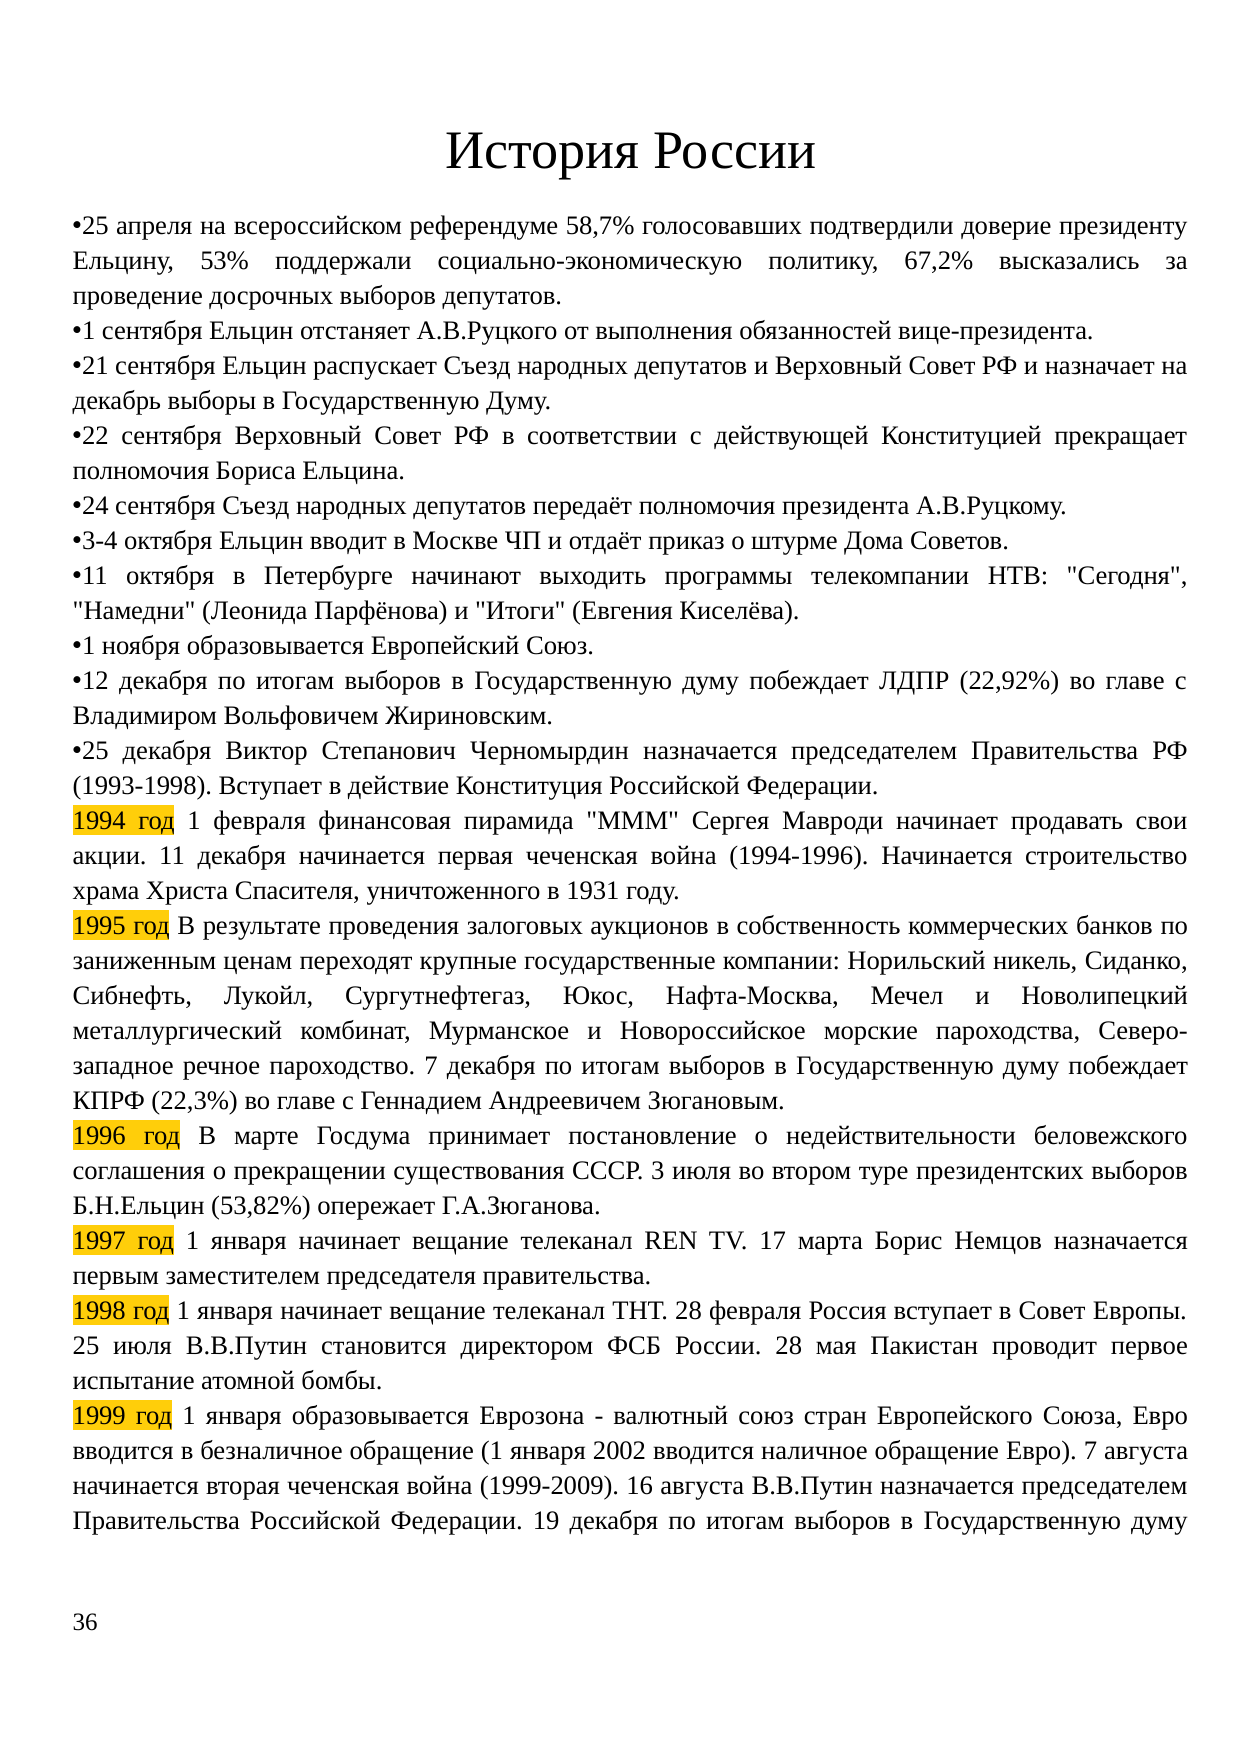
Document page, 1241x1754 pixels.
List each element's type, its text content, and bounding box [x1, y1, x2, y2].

text 1998 год 1 января начинает вещание телеканал ТНТ. 28 февраля Россия вступает в Совет Европы. 25 июля В.В.Путин становится директором ФСБ России. 28 мая Пакистан проводит первое испытание атомной бомбы. [72, 1295, 1189, 1395]
list 12 декабря по итогам выборов в Государственную думу побеждает ЛДПР (22,92%) во главе с Владимиром Вольфовичем Жириновским. [72, 665, 1189, 730]
list 25 декабря Виктор Степанович Черномырдин назначается председателем Правительства РФ (1993-1998). Вступает в действие Конституция Российской Федерации. [72, 735, 1189, 800]
text 1997 год 1 января начинает вещание телеканал REN TV. 17 марта Борис Немцов назначается первым заместителем председателя правительства. [72, 1225, 1189, 1290]
list 25 апреля на всероссийском референдуме 58,7% голосовавших подтвердили доверие президенту Ельцину, 53% поддержали социально-экономическую политику, 67,2% высказались за проведение досрочных выборов депутатов. [72, 210, 1189, 310]
list 11 октября в Петербурге начинают выходить программы телекомпании НТВ: "Сегодня", "Намедни" (Леонида Парфёнова) и "Итоги" (Евгения Киселёва). [72, 560, 1189, 625]
list 3-4 октября Ельцин вводит в Москве ЧП и отдаёт приказ о штурме Дома Советов. [72, 525, 1189, 555]
list 21 сентября Ельцин распускает Съезд народных депутатов и Верховный Совет РФ и назначает на декабрь выборы в Государственную Думу. [72, 350, 1189, 415]
list 1 ноября образовывается Европейский Союз. [72, 630, 1189, 660]
list 22 сентября Верховный Совет РФ в соответствии с действующей Конституцией прекращает полномочия Бориса Ельцина. [72, 420, 1189, 485]
list 1 сентября Ельцин отстаняет А.В.Руцкого от выполнения обязанностей вице-президента. [72, 315, 1189, 345]
text 1995 год В результате проведения залоговых аукционов в собственность коммерческих банков по заниженным ценам переходят крупные государственные компании: Норильский никель, Сиданко, Сибнефть, Лукойл, Сургутнефтегаз, Юкос, Нафта-Москва, Мечел и Новолипецкий металлургический комбинат, Мурманское и Новороссийское морские пароходства, Северо-западное речное пароходство. 7 декабря по итогам выборов в Государственную думу побеждает КПРФ (22,3%) во главе с Геннадием Андреевичем Зюгановым. [72, 910, 1189, 1115]
text 1994 год 1 февраля финансовая пирамида "МММ" Сергея Мавроди начинает продавать свои акции. 11 декабря начинается первая чеченская война (1994-1996). Начинается строительство храма Христа Спасителя, уничтоженного в 1931 году. [72, 805, 1189, 905]
list 24 сентября Съезд народных депутатов передаёт полномочия президента А.В.Руцкому. [72, 490, 1189, 520]
text 1999 год 1 января образовывается Еврозона - валютный союз стран Европейского Союза, Евро вводится в безналичное обращение (1 января 2002 вводится наличное обращение Евро). 7 августа начинается вторая чеченская война (1999-2009). 16 августа В.В.Путин назначается председателем Правительства Российской Федерации. 19 декабря по итогам выборов в Государственную думу [72, 1400, 1189, 1535]
text 1996 год В марте Госдума принимает постановление о недействительности беловежского соглашения о прекращении существования СССР. 3 июля во втором туре президентских выборов Б.Н.Ельцин (53,82%) опережает Г.А.Зюганова. [72, 1120, 1189, 1220]
